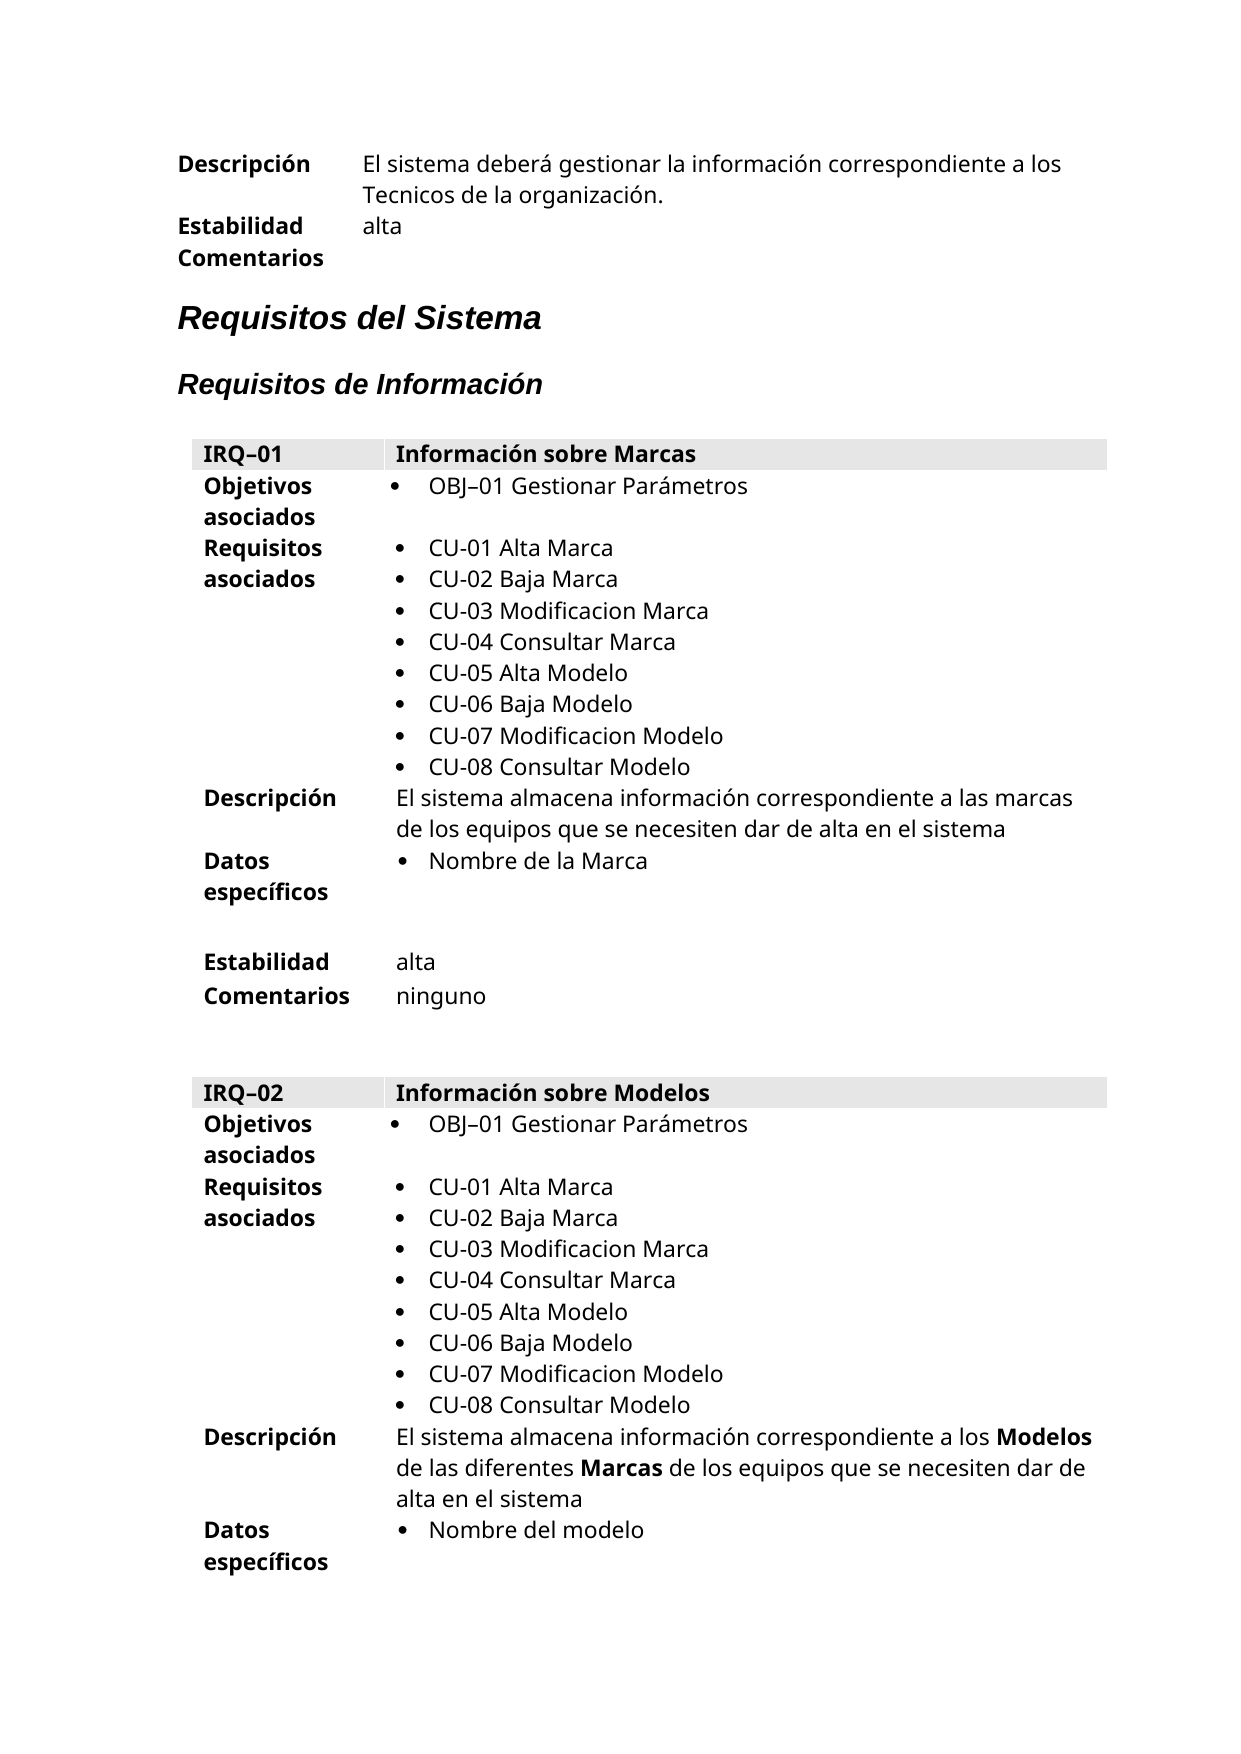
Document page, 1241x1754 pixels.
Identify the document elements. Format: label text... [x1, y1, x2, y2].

table_cell Descripción [166, 148, 351, 210]
table_cell Nombre del modelo [385, 1514, 1107, 1577]
table_cell Objetivos asociados [192, 1108, 384, 1171]
table_cell alta [385, 946, 589, 977]
table_cell OBJ–01 Gestionar Parámetros [385, 470, 1107, 532]
table_cell El sistema deberá gestionar la información correspondiente a los Tecnicos de la organización. [351, 148, 1107, 210]
table_cell CU-01 Alta Marca CU-02 Baja Marca CU-03 Modificacion Marca CU-04 Consultar Marca CU-05 Alta Modelo CU-06 Baja Modelo CU-07 Modificacion Modelo CU-08 Consultar Modelo [385, 1171, 1107, 1421]
table_cell Requisitos asociados [192, 1171, 384, 1421]
table_cell CU-01 Alta Marca CU-02 Baja Marca CU-03 Modificacion Marca CU-04 Consultar Marca CU-05 Alta Modelo CU-06 Baja Modelo CU-07 Modificacion Modelo CU-08 Consultar Modelo [385, 532, 1107, 782]
table_cell Comentarios [192, 977, 384, 1014]
table_cell ninguno [385, 977, 1107, 1014]
table_header IRQ–02 [192, 1077, 384, 1108]
table_cell Nombre de la Marca [385, 845, 1107, 946]
subtitle Requisitos del Sistema [177, 298, 1063, 336]
table_cell [192, 907, 384, 946]
table_cell [590, 946, 1107, 977]
table_cell El sistema almacena información correspondiente a las marcas de los equipos que se necesiten dar de alta en el sistema [385, 782, 1107, 845]
table_cell Objetivos asociados [192, 470, 384, 532]
table_cell Requisitos asociados [192, 532, 384, 782]
table_cell Datos específicos [192, 845, 384, 907]
table_header Información sobre Modelos [385, 1077, 1107, 1108]
table_cell Descripción [192, 1421, 384, 1514]
table_header Información sobre Marcas [385, 439, 1107, 470]
table_cell OBJ–01 Gestionar Parámetros [385, 1108, 1107, 1171]
table_cell Estabilidad [166, 210, 351, 241]
table_cell Descripción [192, 782, 384, 845]
table_cell alta [351, 210, 1107, 241]
table_cell El sistema almacena información correspondiente a los Modelos de las diferentes Marcas de los equipos que se necesiten dar de alta en el sistema [385, 1421, 1107, 1514]
table_cell Estabilidad [192, 946, 384, 977]
table_header IRQ–01 [192, 439, 384, 470]
table_cell Comentarios [166, 241, 351, 273]
table_cell [351, 241, 1107, 273]
table_cell Datos específicos [192, 1514, 384, 1577]
subtitle Requisitos de Información [177, 367, 1063, 401]
